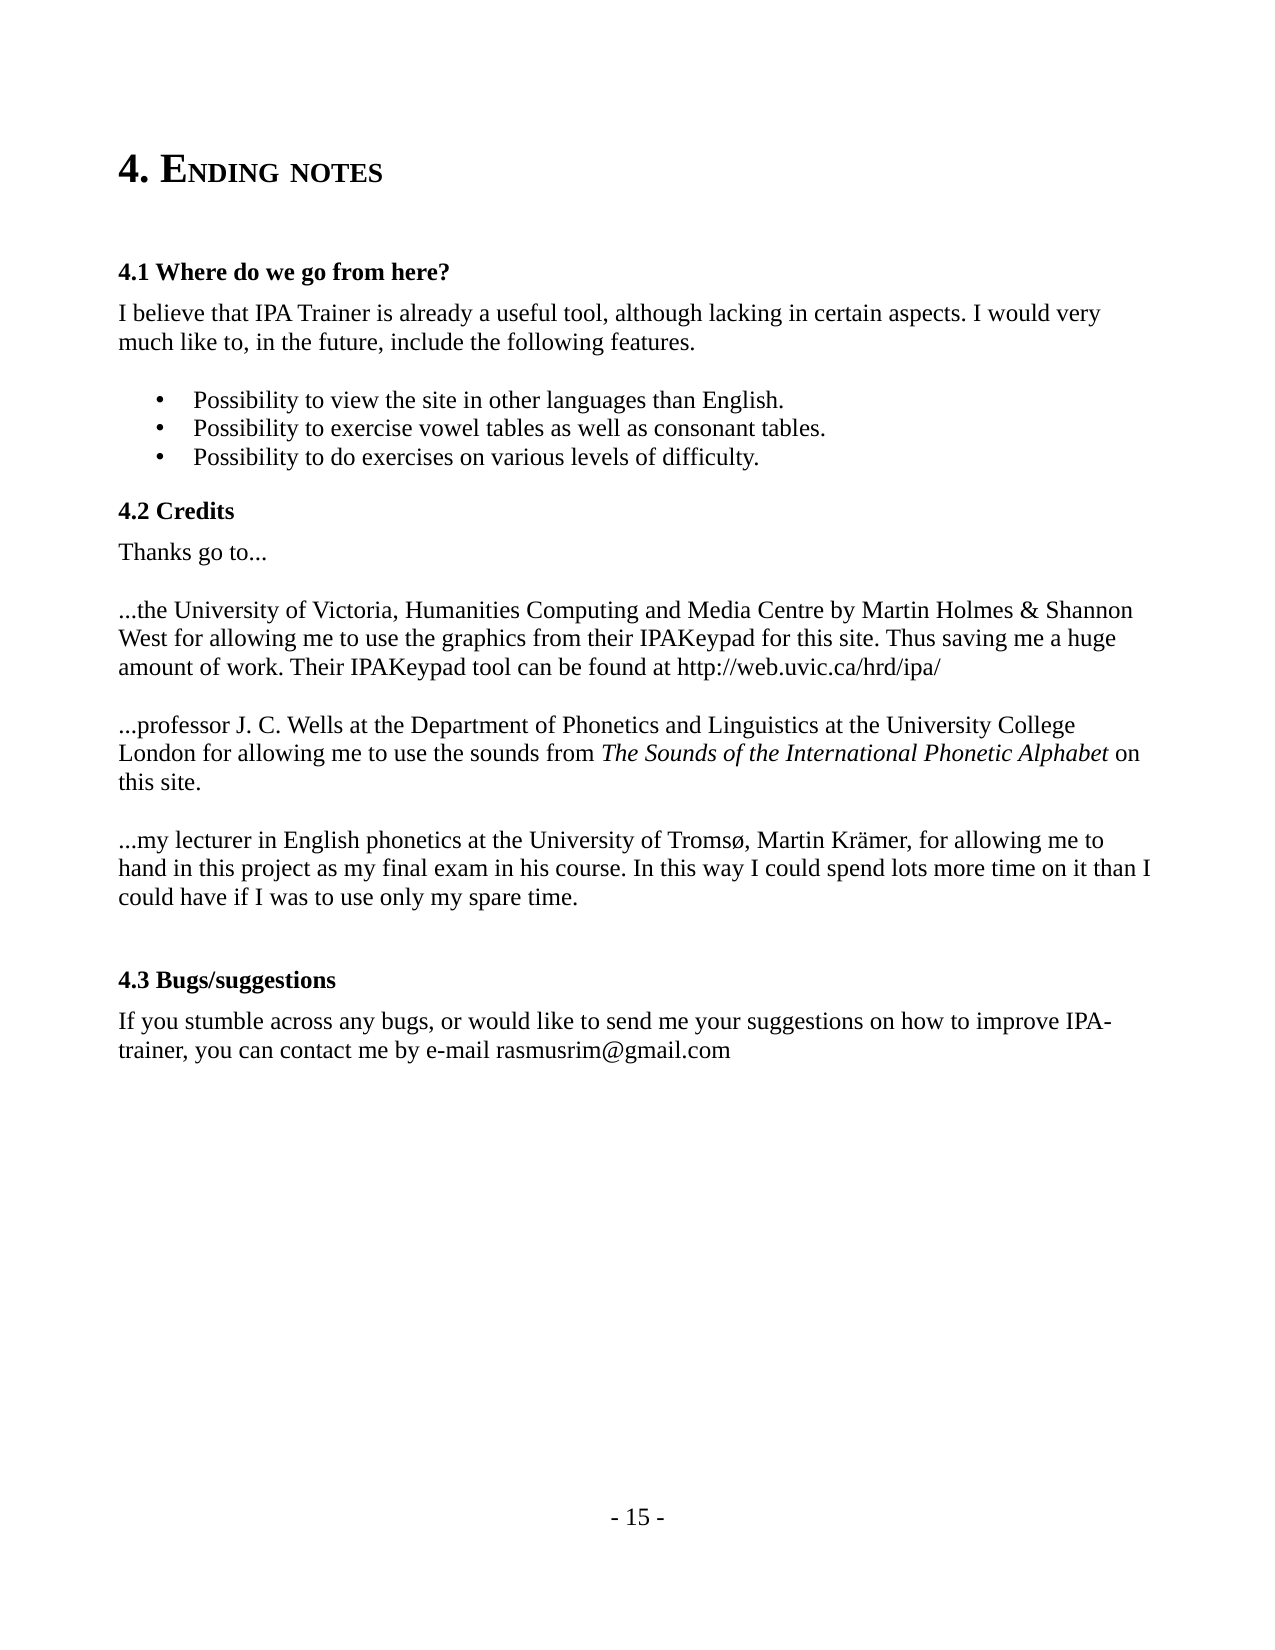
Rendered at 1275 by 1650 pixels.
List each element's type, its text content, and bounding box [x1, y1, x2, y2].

list Possibility to do exercises on various levels of difficulty. [156, 442, 1157, 471]
subtitle 4.1 Where do we go from here? [118, 257, 1157, 286]
list Possibility to exercise vowel tables as well as consonant tables. [156, 413, 1157, 442]
subtitle 4.2 Credits [118, 496, 1157, 525]
text ...the University of Victoria, Humanities Computing and Media Centre by Martin Holmes & Shannon West for allowing me to use the graphics from their IPAKeypad for this site. Thus saving me a huge amount of work. Their IPAKeypad tool can be found at http://web.uvic.ca/hrd/ipa/ [118, 595, 1157, 681]
text ...professor J. C. Wells at the Department of Phonetics and Linguistics at the University College London for allowing me to use the sounds from The Sounds of the International Phonetic Alphabet on this site. [118, 710, 1157, 796]
text Thanks go to... [118, 537, 1157, 566]
text I believe that IPA Trainer is already a useful tool, although lacking in certain aspects. I would very much like to, in the future, include the following features. [118, 298, 1157, 356]
list Possibility to view the site in other languages than English. [156, 385, 1157, 413]
subtitle 4.3 Bugs/suggestions [118, 965, 1157, 993]
text If you stumble across any bugs, or would like to send me your suggestions on how to improve IPA-trainer, you can contact me by e-mail rasmusrim@gmail.com [118, 1006, 1157, 1063]
text ...my lecturer in English phonetics at the University of Tromsø, Martin Krämer, for allowing me to hand in this project as my final exam in his course. In this way I could spend lots more time on it than I could have if I was to use only my spare time. [118, 825, 1157, 911]
subtitle 4. Ending notes [118, 143, 1157, 191]
